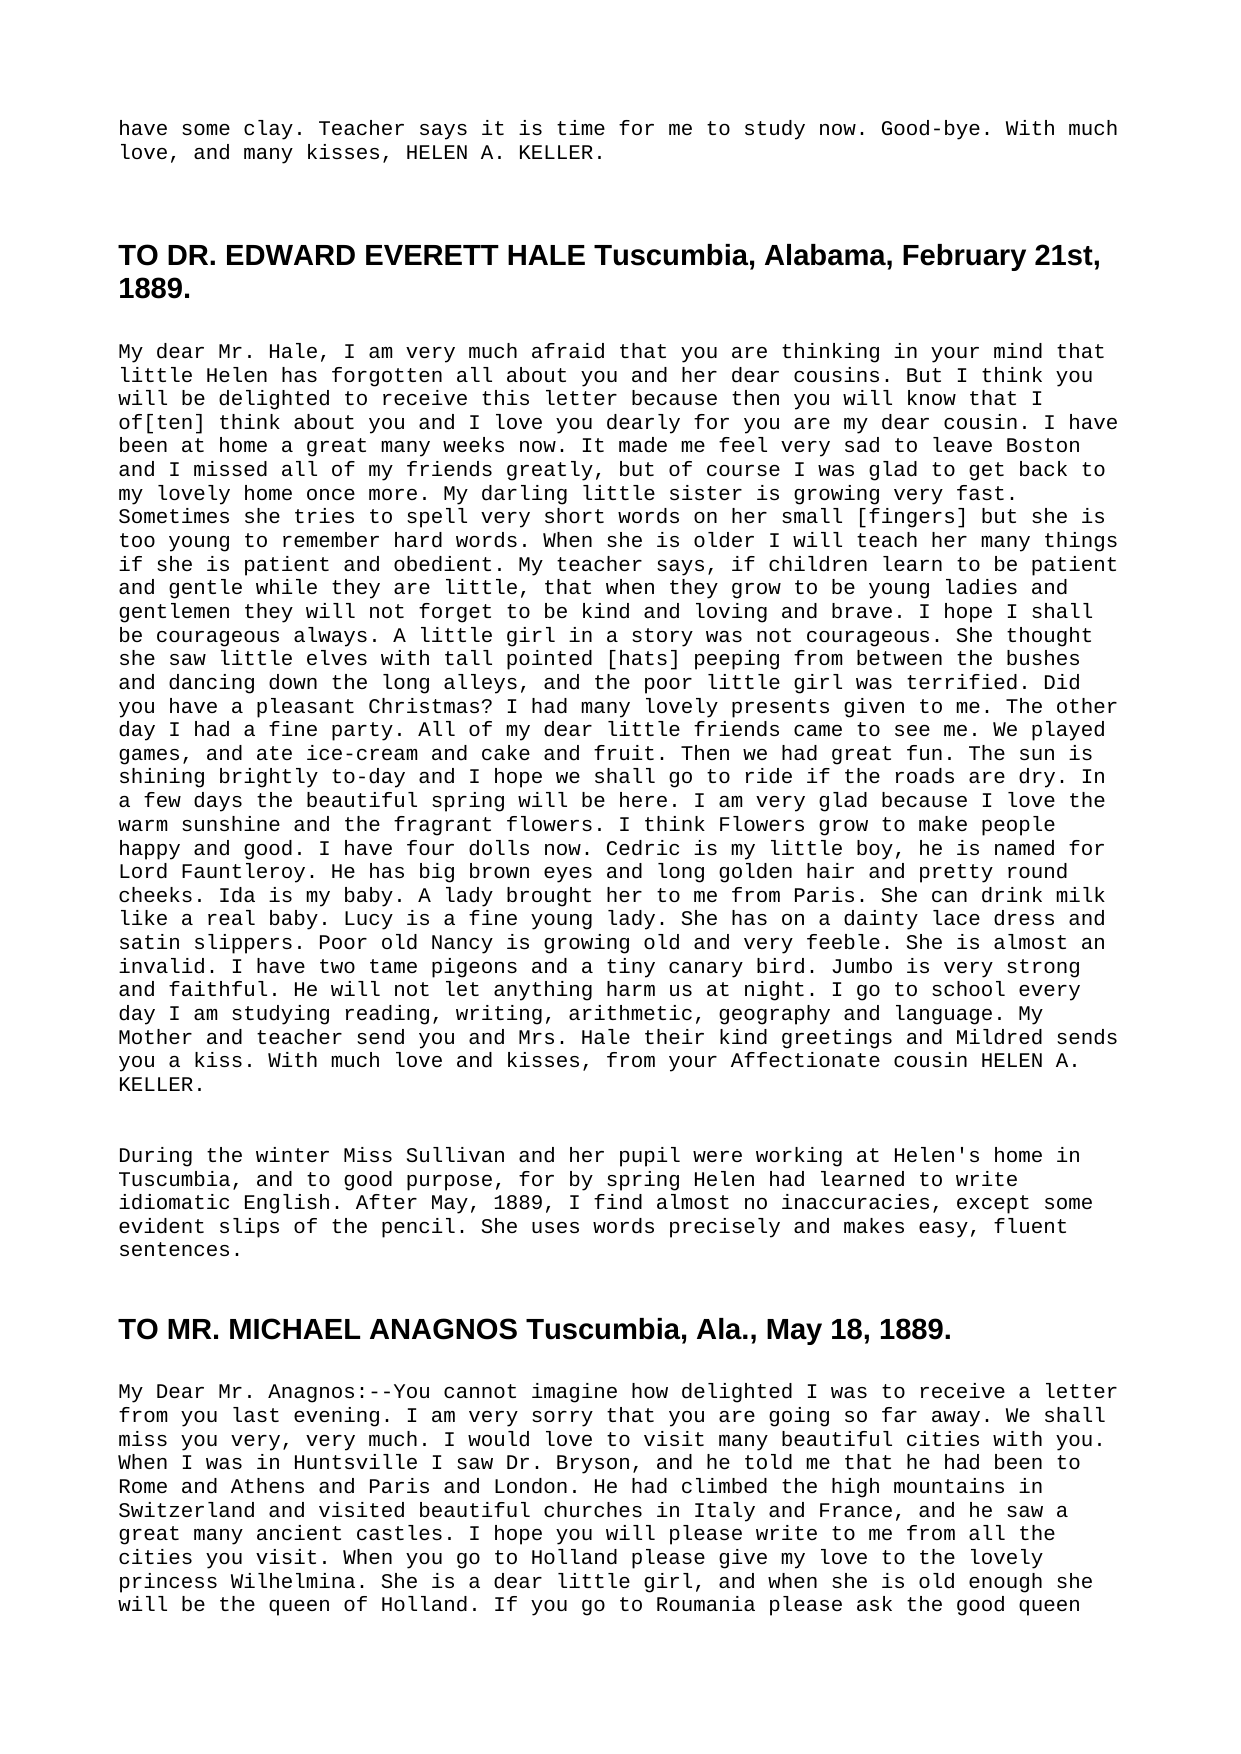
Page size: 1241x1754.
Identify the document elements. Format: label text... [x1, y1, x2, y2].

text My Dear Mr. Anagnos:--You cannot imagine how delighted I was to receive a letter from you last evening. I am very sorry that you are going so far away. We shall miss you very, very much. I would love to visit many beautiful cities with you. When I was in Huntsville I saw Dr. Bryson, and he told me that he had been to Rome and Athens and Paris and London. He had climbed the high mountains in Switzerland and visited beautiful churches in Italy and France, and he saw a great many ancient castles. I hope you will please write to me from all the cities you visit. When you go to Holland please give my love to the lovely princess Wilhelmina. She is a dear little girl, and when she is old enough she will be the queen of Holland. If you go to Roumania please ask the good queen [118, 1381, 1122, 1618]
text During the winter Miss Sullivan and her pupil were working at Helen's home in Tuscumbia, and to good purpose, for by spring Helen had learned to write idiomatic English. After May, 1889, I find almost no inaccuracies, except some evident slips of the pencil. She uses words precisely and makes easy, fluent sentences. [118, 1145, 1122, 1263]
text My dear Mr. Hale, I am very much afraid that you are thinking in your mind that little Helen has forgotten all about you and her dear cousins. But I think you will be delighted to receive this letter because then you will know that I of[ten] think about you and I love you dearly for you are my dear cousin. I have been at home a great many weeks now. It made me feel very sad to leave Boston and I missed all of my friends greatly, but of course I was glad to get back to my lovely home once more. My darling little sister is growing very fast. Sometimes she tries to spell very short words on her small [fingers] but she is too young to remember hard words. When she is older I will teach her many things if she is patient and obedient. My teacher says, if children learn to be patient and gentle while they are little, that when they grow to be young ladies and gentlemen they will not forget to be kind and loving and brave. I hope I shall be courageous always. A little girl in a story was not courageous. She thought she saw little elves with tall pointed [hats] peeping from between the bushes and dancing down the long alleys, and the poor little girl was terrified. Did you have a pleasant Christmas? I had many lovely presents given to me. The other day I had a fine party. All of my dear little friends came to see me. We played games, and ate ice-cream and cake and fruit. Then we had great fun. The sun is shining brightly to-day and I hope we shall go to ride if the roads are dry. In a few days the beautiful spring will be here. I am very glad because I love the warm sunshine and the fragrant flowers. I think Flowers grow to make people happy and good. I have four dolls now. Cedric is my little boy, he is named for Lord Fauntleroy. He has big brown eyes and long golden hair and pretty round cheeks. Ida is my baby. A lady brought her to me from Paris. She can drink milk like a real baby. Lucy is a fine young lady. She has on a dainty lace dress and satin slippers. Poor old Nancy is growing old and very feeble. She is almost an invalid. I have two tame pigeons and a tiny canary bird. Jumbo is very strong and faithful. He will not let anything harm us at night. I go to school every day I am studying reading, writing, arithmetic, geography and language. My Mother and teacher send you and Mrs. Hale their kind greetings and Mildred sends you a kiss. With much love and kisses, from your Affectionate cousin HELEN A. KELLER. [118, 341, 1122, 1098]
subtitle TO MR. MICHAEL ANAGNOS Tuscumbia, Ala., May 18, 1889. [118, 1312, 1122, 1345]
subtitle TO DR. EDWARD EVERETT HALE Tuscumbia, Alabama, February 21st, 1889. [118, 238, 1122, 305]
text have some clay. Teacher says it is time for me to study now. Good-bye. With much love, and many kisses, HELEN A. KELLER. [118, 118, 1122, 165]
